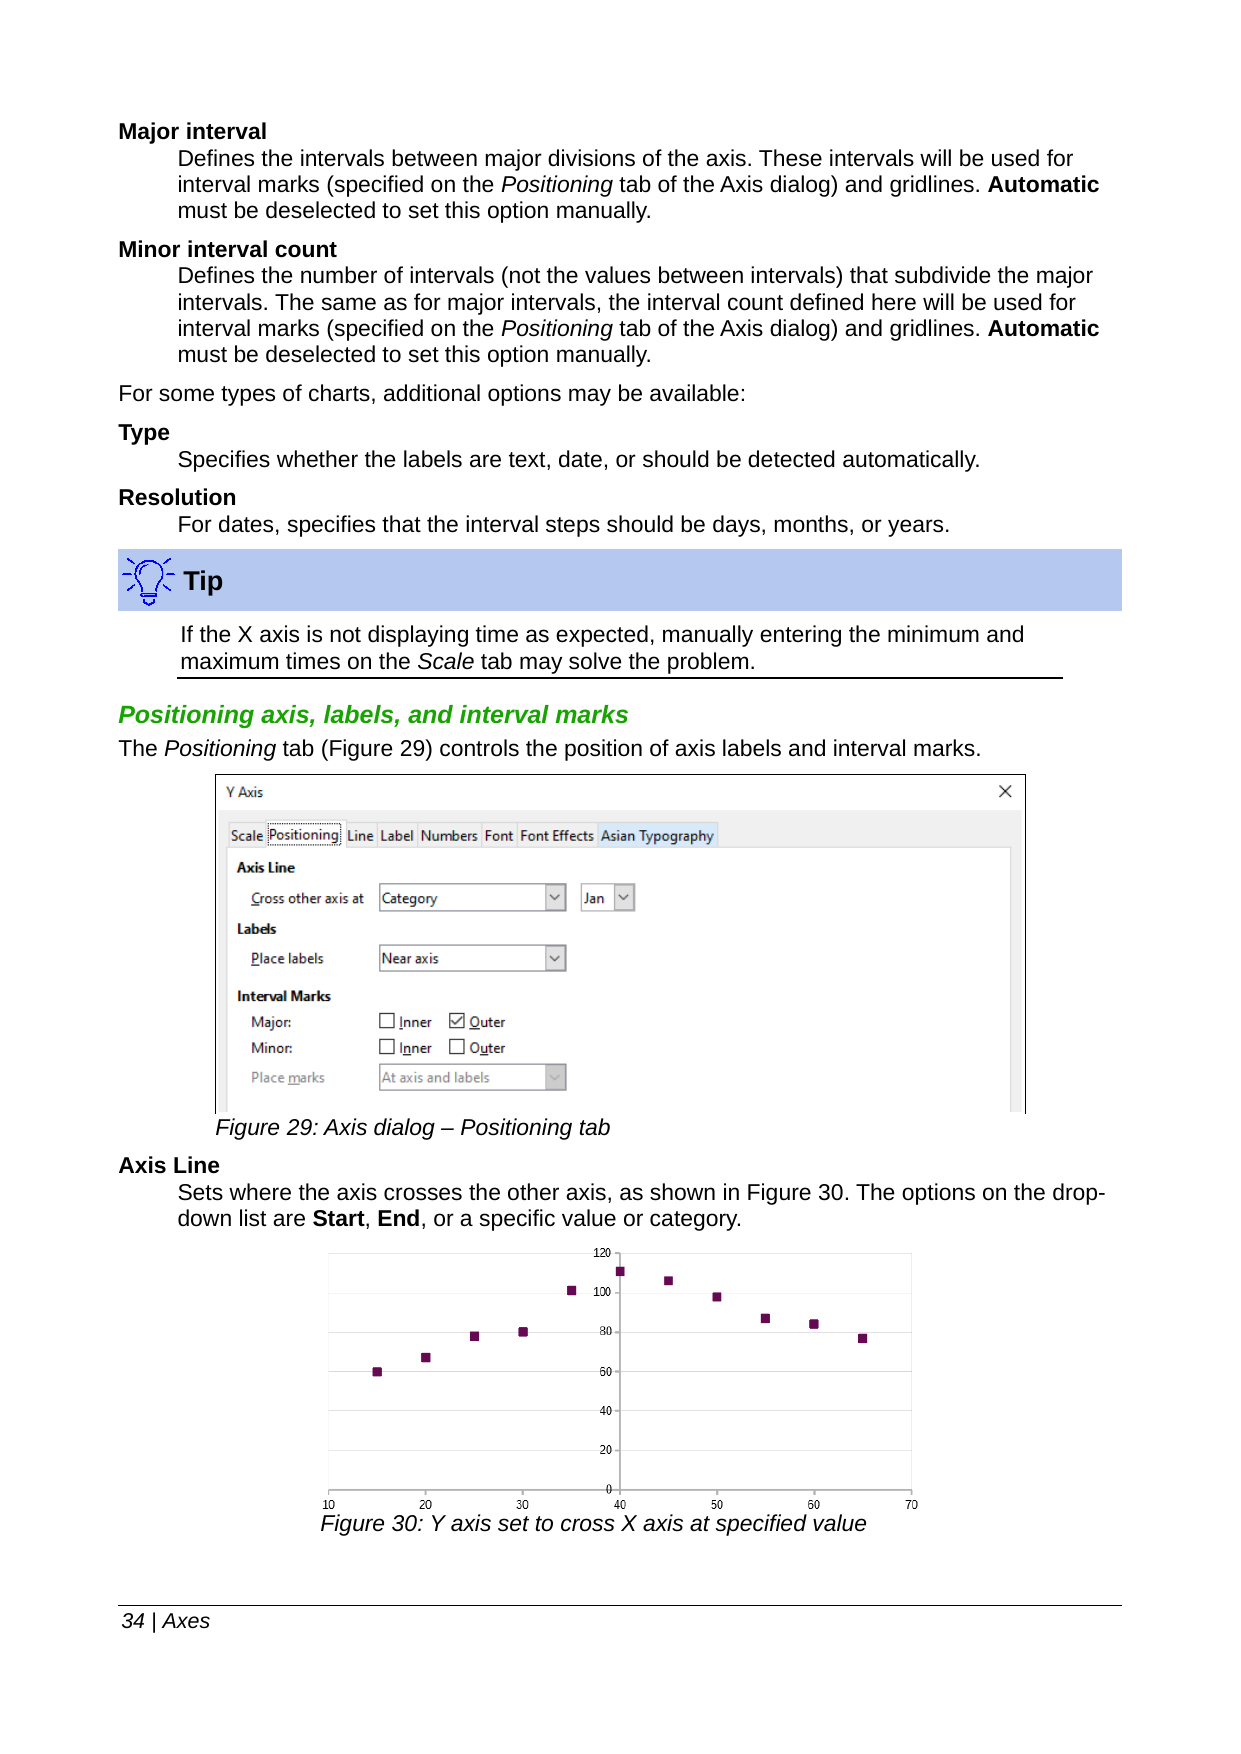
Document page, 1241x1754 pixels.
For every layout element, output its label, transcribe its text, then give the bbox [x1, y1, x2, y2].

picture [320, 1243, 921, 1510]
text For dates, specifies that the interval steps should be days, months, or years. [177, 511, 1122, 537]
text Figure 30: Y axis set to cross X axis at specified value [320, 1510, 920, 1536]
text Figure 29: Axis dialog – Positioning tab [215, 775, 1025, 1140]
picture [218, 776, 1022, 1112]
text The Positioning tab (Figure 29) controls the position of axis labels and interval marks. [118, 735, 1122, 761]
text Axis Line [118, 1152, 1122, 1179]
text Specifies whether the labels are text, date, or should be detected automatically. [177, 446, 1122, 472]
text Minor interval count [118, 236, 1122, 262]
picture [119, 550, 179, 610]
text Major interval [118, 118, 1122, 144]
text Type [118, 419, 1122, 446]
text For some types of charts, additional options may be available: [118, 380, 1122, 407]
text Sets where the axis crosses the other axis, as shown in Figure 30. The options on the drop-down list are Start, End, or a specific value or category. [177, 1179, 1122, 1231]
text Defines the intervals between major divisions of the axis. These intervals will be used for interval marks (specified on the Positioning tab of the Axis dialog) and gridlines. Automatic must be deselected to set this option manually. [177, 144, 1122, 223]
subtitle Tip [118, 549, 1122, 611]
text Defines the number of intervals (not the values between intervals) that subdivide the major intervals. The same as for major intervals, the interval count defined here will be used for interval marks (specified on the Positioning tab of the Axis dialog) and gridlines. Automatic must be deselected to set this option manually. [177, 262, 1122, 368]
text Resolution [118, 484, 1122, 511]
subtitle Positioning axis, labels, and interval marks [118, 700, 1122, 729]
text If the X axis is not displaying time as expected, manually entering the minimum and maximum times on the Scale tab may solve the problem. [177, 618, 1063, 677]
